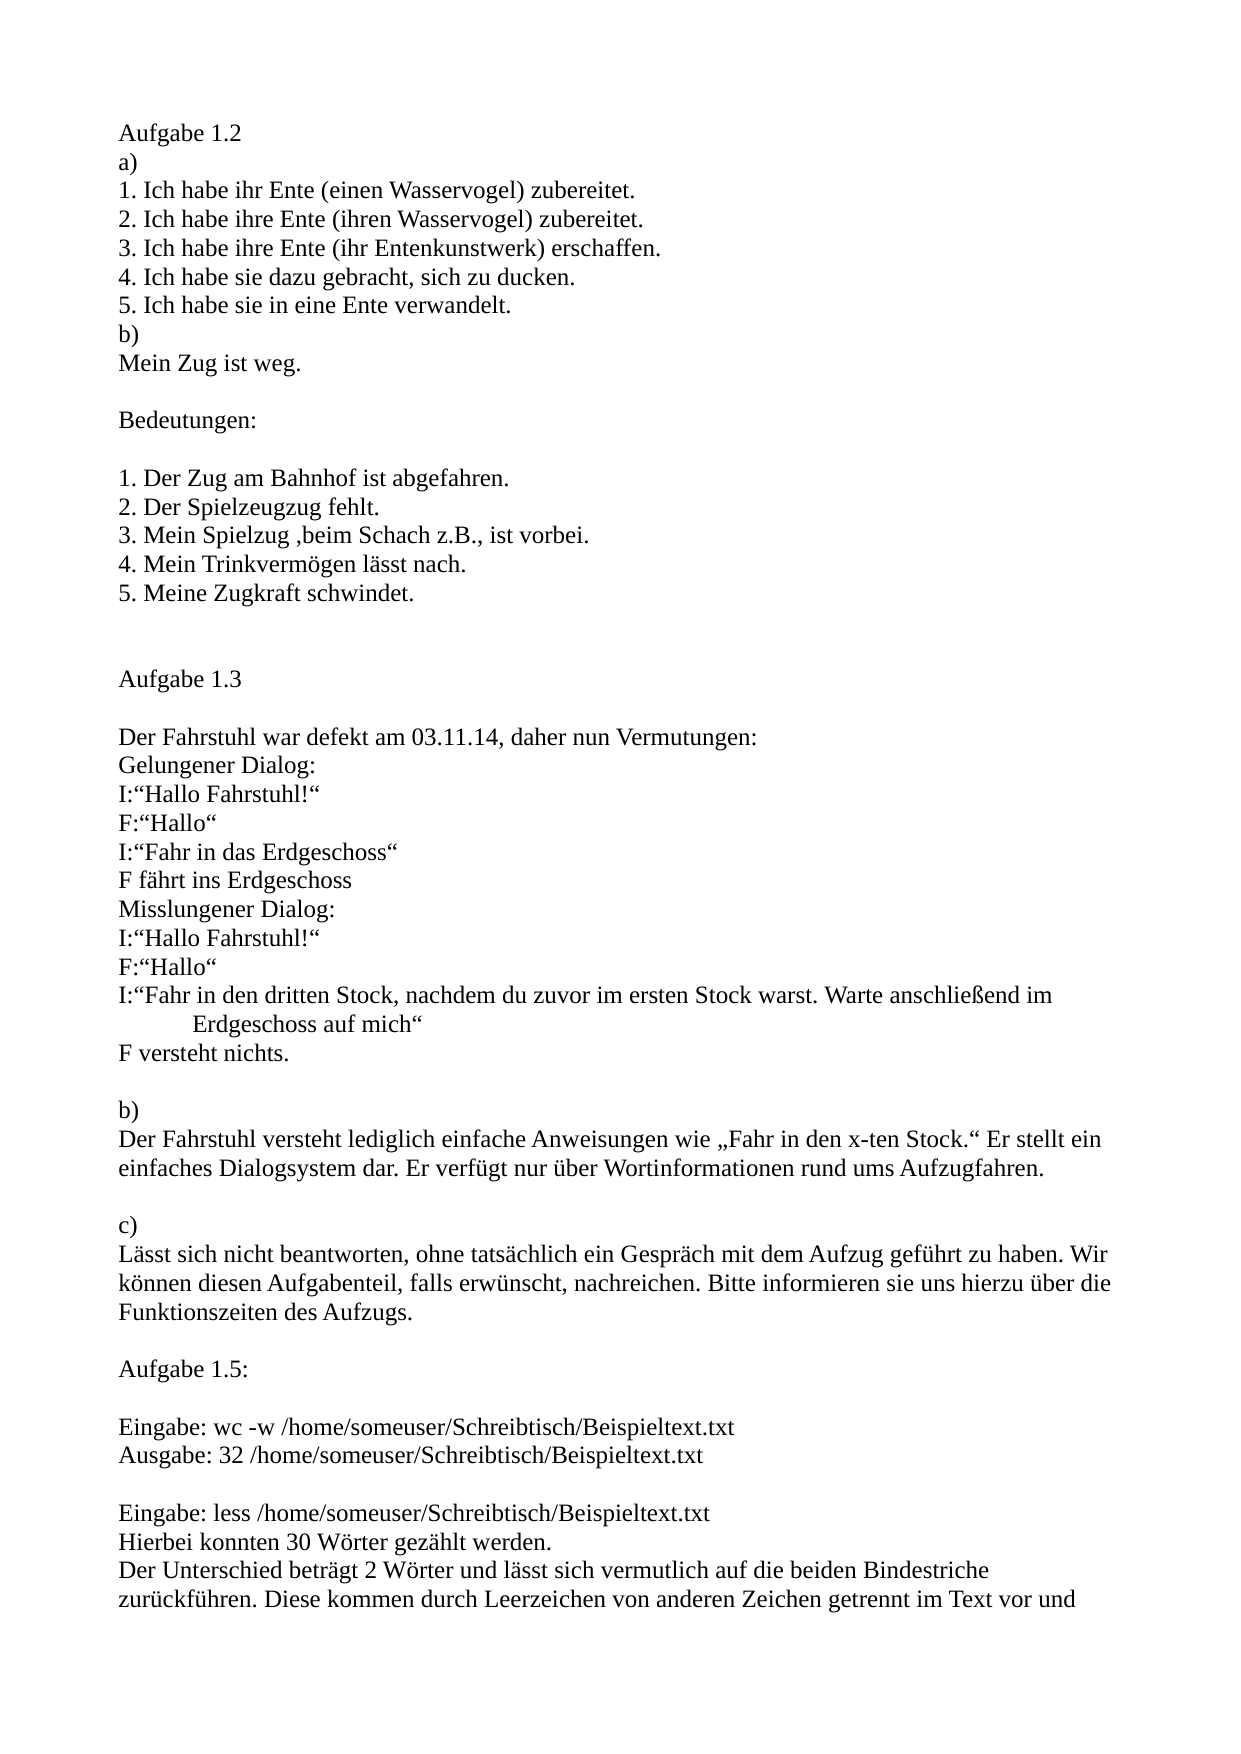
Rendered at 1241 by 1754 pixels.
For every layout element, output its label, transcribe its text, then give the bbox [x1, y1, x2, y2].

text I:“Fahr in das Erdgeschoss“ [118, 837, 1122, 866]
text 4. Ich habe sie dazu gebracht, sich zu ducken. [118, 262, 1122, 291]
text c) [118, 1211, 1122, 1239]
text Aufgabe 1.5: [118, 1354, 1122, 1412]
text Lässt sich nicht beantworten, ohne tatsächlich ein Gespräch mit dem Aufzug geführt zu haben. Wir können diesen Aufgabenteil, falls erwünscht, nachreichen. Bitte informieren sie uns hierzu über die Funktionszeiten des Aufzugs. [118, 1239, 1122, 1326]
text b) [118, 1096, 1122, 1124]
text 2. Der Spielzeugzug fehlt. [118, 492, 1122, 521]
text 3. Ich habe ihre Ente (ihr Entenkunstwerk) erschaffen. [118, 233, 1122, 262]
text 3. Mein Spielzug ,beim Schach z.B., ist vorbei. [118, 521, 1122, 549]
text a) [118, 147, 1122, 176]
text F versteht nichts. [118, 1038, 1122, 1067]
text 5. Ich habe sie in eine Ente verwandelt. [118, 291, 1122, 319]
text I:“Fahr in den dritten Stock, nachdem du zuvor im ersten Stock warst. Warte anschließend im Erdgeschoss auf mich“ [118, 981, 1122, 1038]
text 1. Der Zug am Bahnhof ist abgefahren. [118, 463, 1122, 492]
text Gelungener Dialog: [118, 751, 1122, 779]
text Bedeutungen: [118, 406, 1122, 434]
text Aufgabe 1.2 [118, 118, 1122, 147]
text 2. Ich habe ihre Ente (ihren Wasservogel) zubereitet. [118, 204, 1122, 233]
text Ausgabe: 32 /home/someuser/Schreibtisch/Beispieltext.txt [118, 1441, 1122, 1469]
text F:“Hallo“ [118, 952, 1122, 981]
text Hierbei konnten 30 Wörter gezählt werden. [118, 1527, 1122, 1556]
text I:“Hallo Fahrstuhl!“ [118, 779, 1122, 808]
text Eingabe: less /home/someuser/Schreibtisch/Beispieltext.txt [118, 1498, 1122, 1527]
text b) [118, 319, 1122, 348]
text 5. Meine Zugkraft schwindet. [118, 578, 1122, 607]
text Der Unterschied beträgt 2 Wörter und lässt sich vermutlich auf die beiden Bindestriche zurückführen. Diese kommen durch Leerzeichen von anderen Zeichen getrennt im Text vor und [118, 1556, 1122, 1613]
text Aufgabe 1.3 [118, 664, 1122, 693]
text Eingabe: wc -w /home/someuser/Schreibtisch/Beispieltext.txt [118, 1412, 1122, 1441]
text 1. Ich habe ihr Ente (einen Wasservogel) zubereitet. [118, 176, 1122, 204]
text Mein Zug ist weg. [118, 348, 1122, 377]
text F fährt ins Erdgeschoss [118, 866, 1122, 894]
text 4. Mein Trinkvermögen lässt nach. [118, 549, 1122, 578]
text F:“Hallo“ [118, 808, 1122, 837]
text Misslungener Dialog: I:“Hallo Fahrstuhl!“ [118, 894, 1122, 952]
text Der Fahrstuhl war defekt am 03.11.14, daher nun Vermutungen: [118, 722, 1122, 751]
text Der Fahrstuhl versteht lediglich einfache Anweisungen wie „Fahr in den x-ten Stock.“ Er stellt ein einfaches Dialogsystem dar. Er verfügt nur über Wortinformationen rund ums Aufzugfahren. [118, 1124, 1122, 1182]
